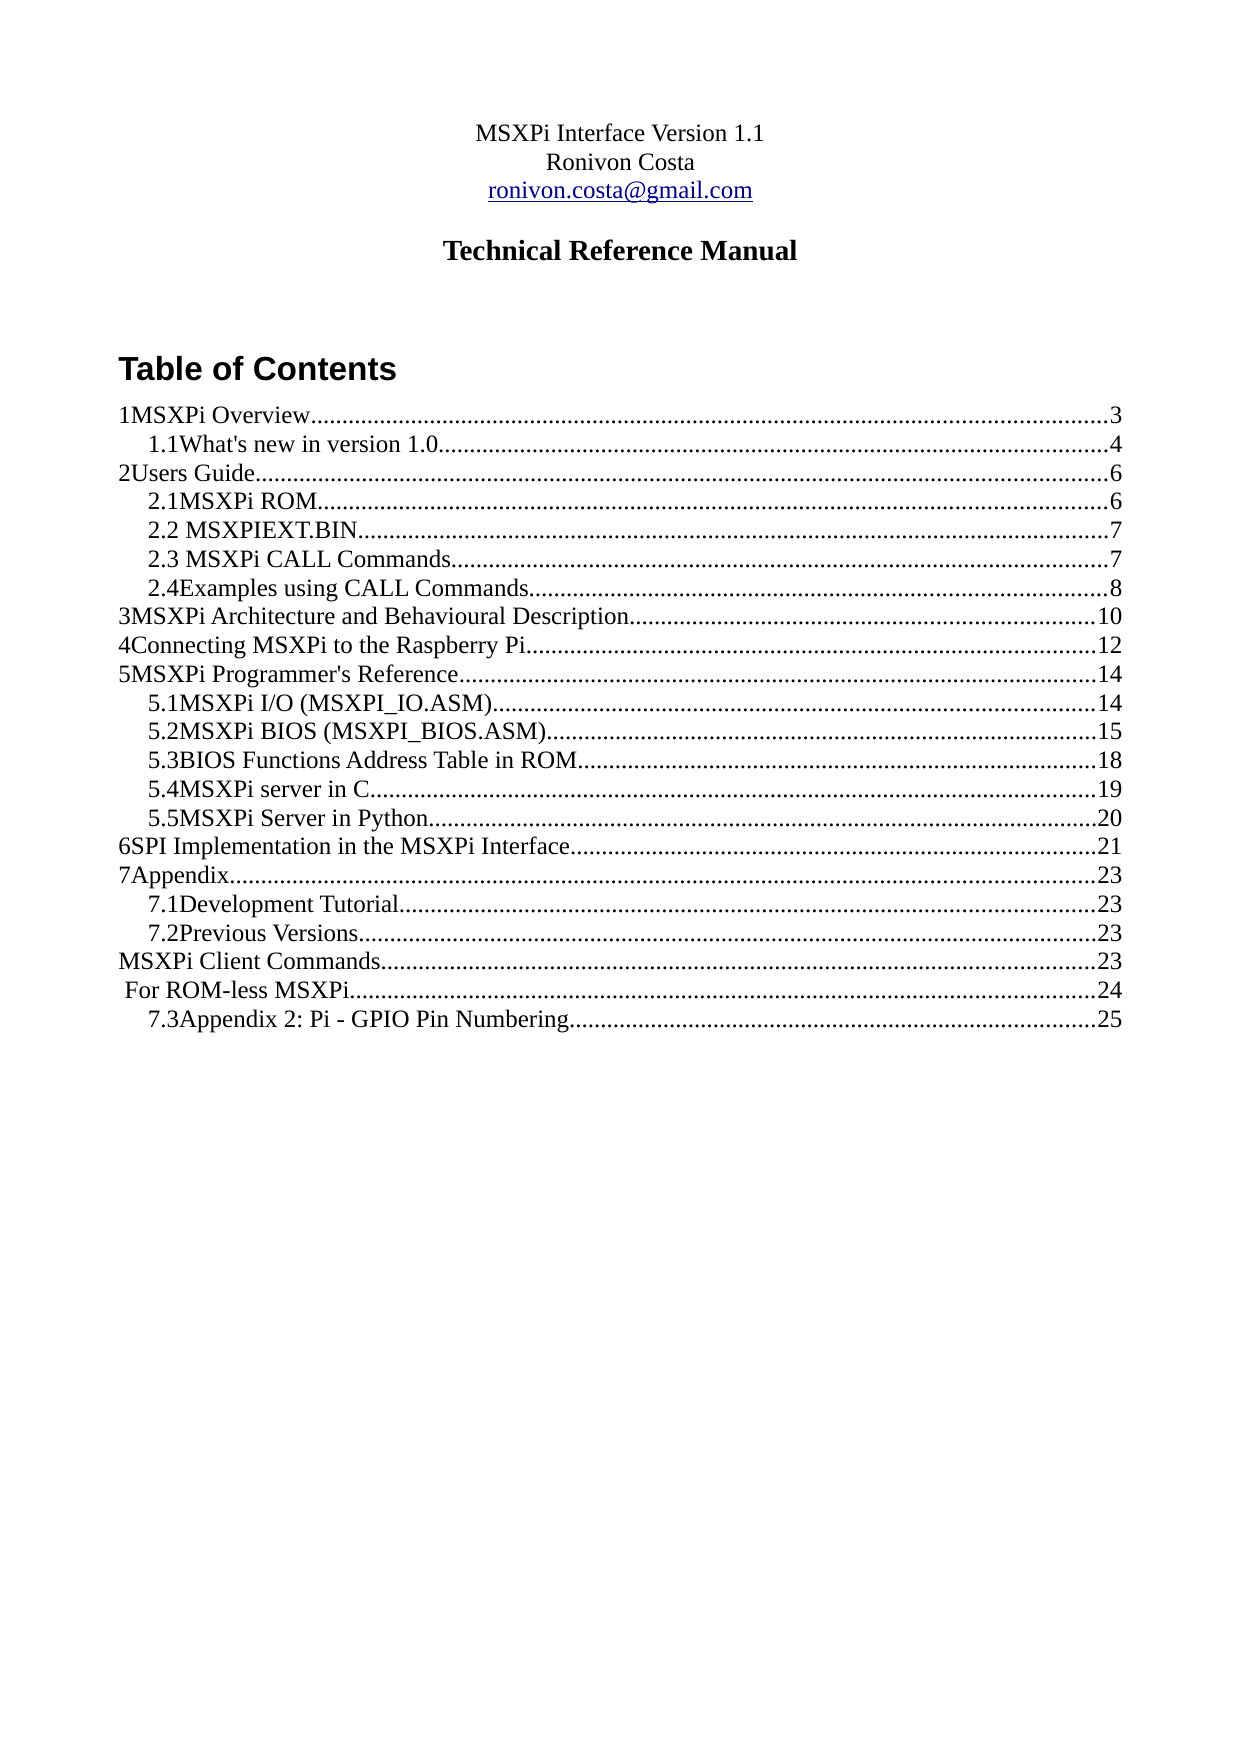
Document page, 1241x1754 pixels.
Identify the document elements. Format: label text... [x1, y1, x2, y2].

text 5MSXPi Programmer's Reference 14 [118, 659, 1122, 688]
text For ROM-less MSXPi 24 [118, 975, 1122, 1004]
text 5.1MSXPi I/O (MSXPI_IO.ASM) 14 [148, 688, 1122, 716]
text Technical Reference Manual [118, 233, 1122, 267]
text 3MSXPi Architecture and Behavioural Description 10 [118, 601, 1122, 630]
text 5.5MSXPi Server in Python 20 [148, 803, 1122, 831]
text 6SPI Implementation in the MSXPi Interface 21 [118, 831, 1122, 860]
text MSXPi Client Commands 23 [118, 946, 1122, 975]
subtitle Table of Contents [118, 349, 1122, 388]
text 2.3 MSXPi CALL Commands 7 [148, 544, 1122, 573]
text 7Appendix 23 [118, 860, 1122, 889]
text 2.1MSXPi ROM 6 [148, 486, 1122, 515]
text Ronivon Costa [118, 147, 1122, 176]
text 7.2Previous Versions 23 [148, 918, 1122, 946]
text ronivon.costa@gmail.com [118, 176, 1122, 204]
text 5.4MSXPi server in C 19 [148, 774, 1122, 803]
text 2.4Examples using CALL Commands 8 [148, 573, 1122, 601]
text 2.2 MSXPIEXT.BIN 7 [148, 515, 1122, 544]
text 4Connecting MSXPi to the Raspberry Pi 12 [118, 630, 1122, 659]
text 1.1What's new in version 1.0 4 [148, 429, 1122, 458]
text 7.1Development Tutorial 23 [148, 889, 1122, 918]
text 2Users Guide 6 [118, 458, 1122, 486]
text 1MSXPi Overview 3 [118, 400, 1122, 429]
text 5.2MSXPi BIOS (MSXPI_BIOS.ASM) 15 [148, 716, 1122, 745]
text 7.3Appendix 2: Pi - GPIO Pin Numbering 25 [148, 1004, 1122, 1033]
text 5.3BIOS Functions Address Table in ROM 18 [148, 745, 1122, 774]
text MSXPi Interface Version 1.1 [118, 118, 1122, 147]
